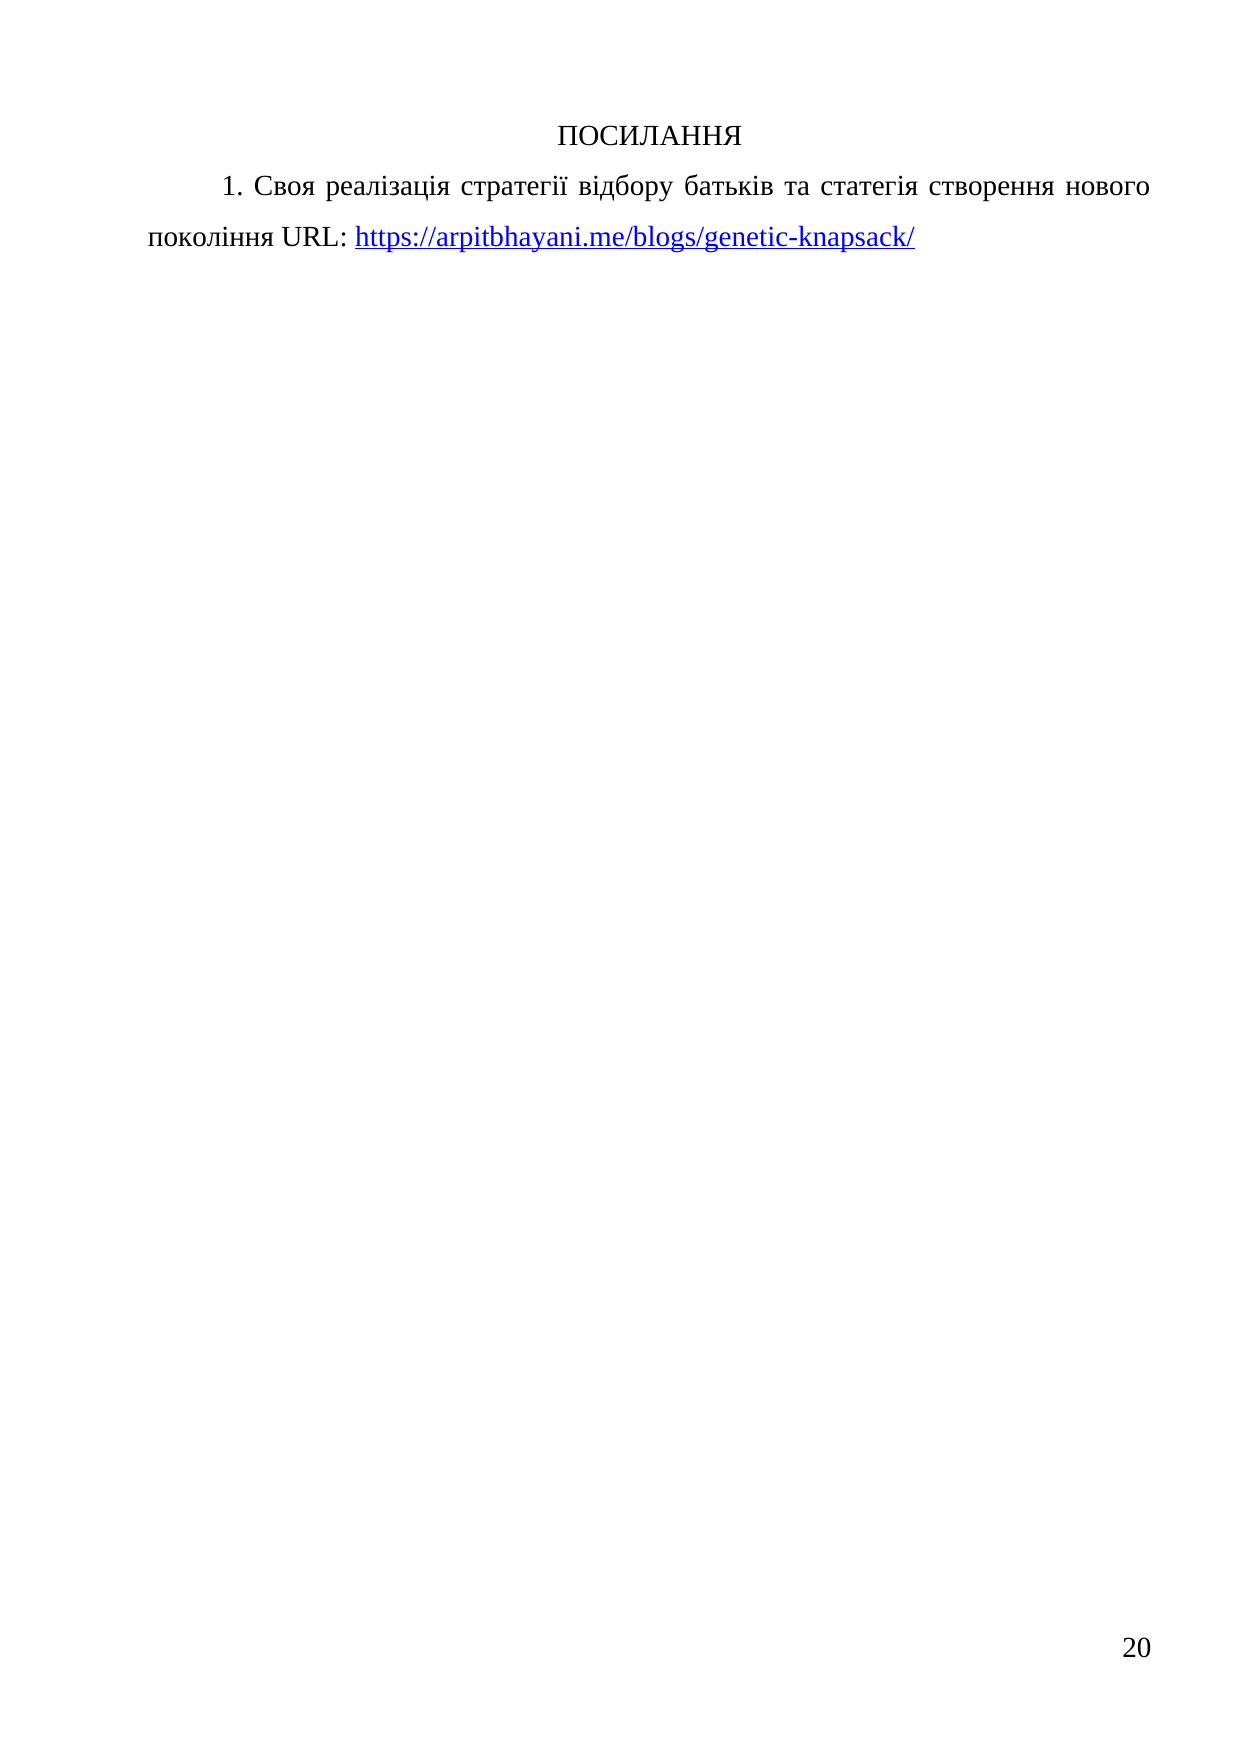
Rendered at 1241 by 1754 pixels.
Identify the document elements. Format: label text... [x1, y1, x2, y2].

text ПОСИЛАННЯ [148, 118, 1152, 152]
text 1. Своя реалізація стратегії відбору батьків та статегія створення нового покоління URL: https://arpitbhayani.me/blogs/genetic-knapsack/ [148, 168, 1152, 252]
